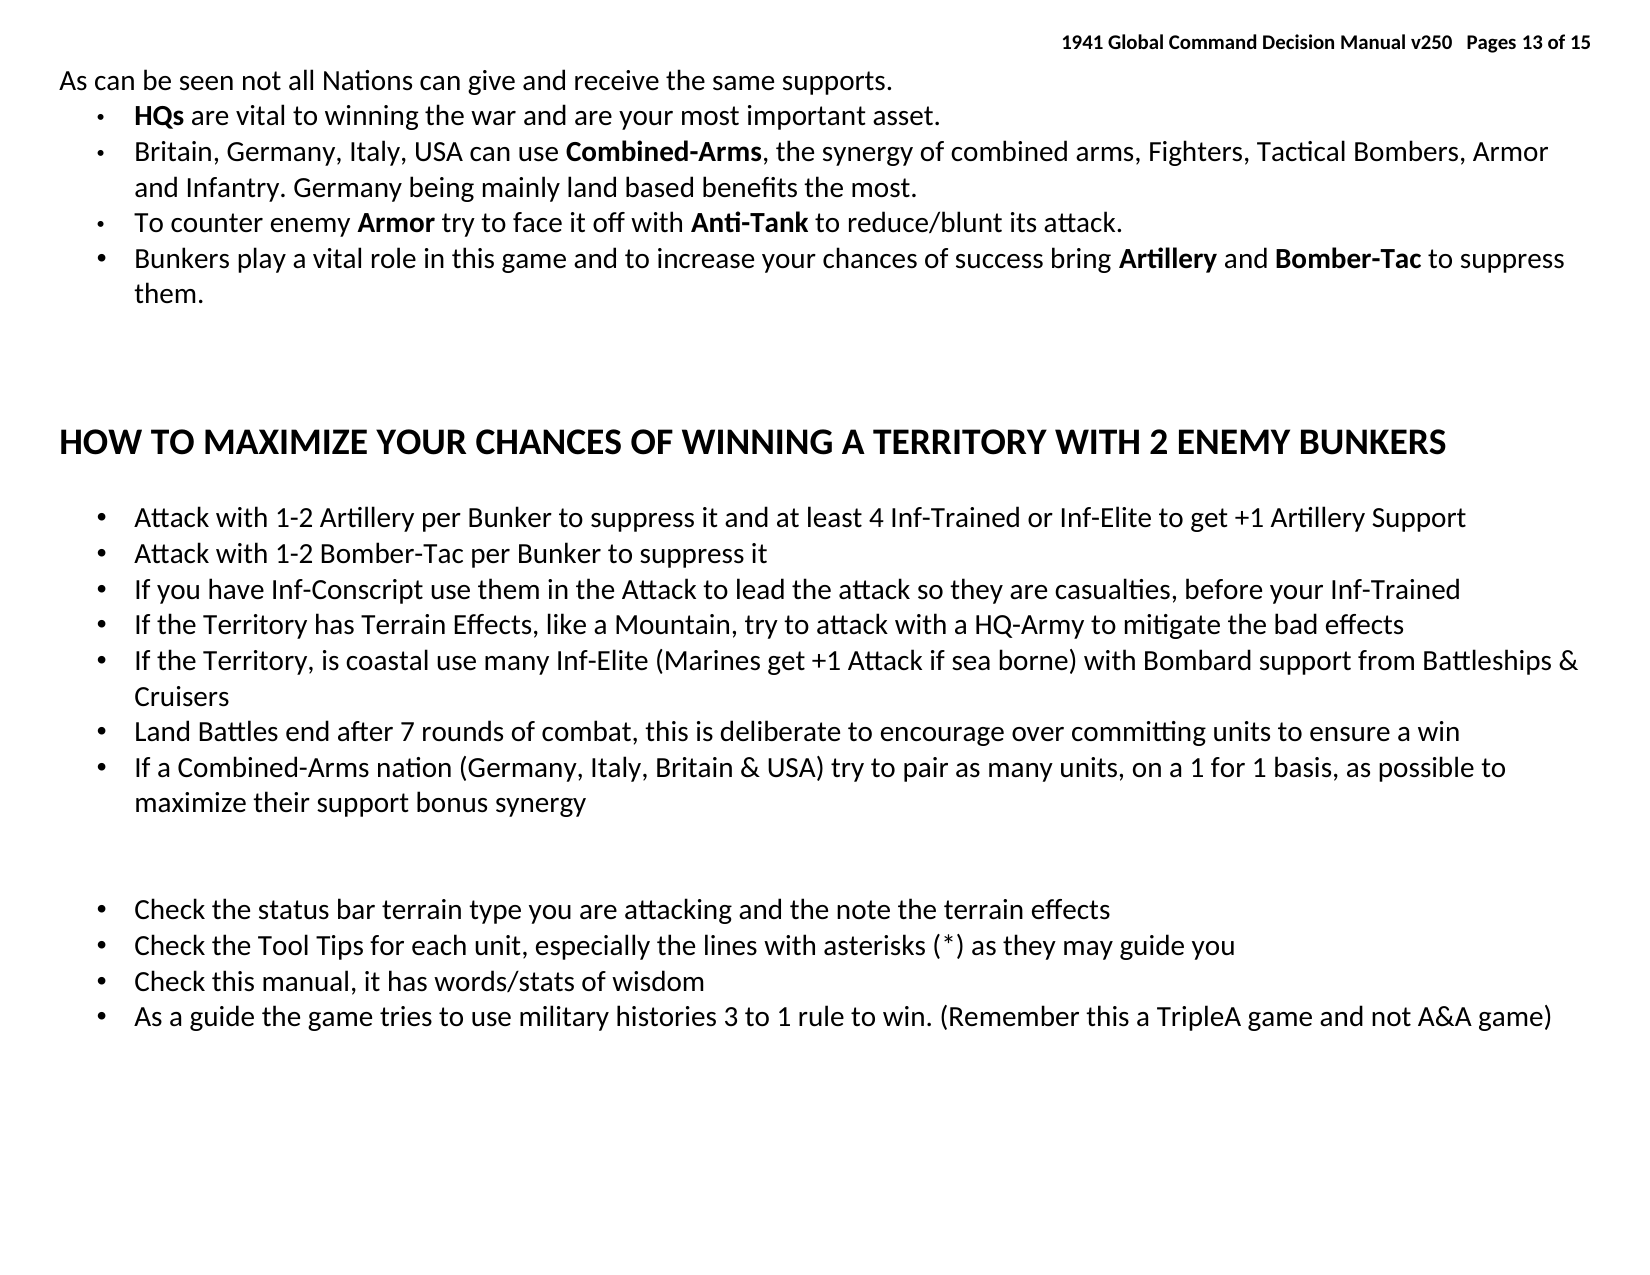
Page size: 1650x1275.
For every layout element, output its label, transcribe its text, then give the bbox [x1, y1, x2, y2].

list Attack with 1-2 Artillery per Bunker to suppress it and at least 4 Inf-Trained or Inf-Elite to get +1 Artillery Support [97, 499, 1591, 535]
list HQs are vital to winning the war and are your most important asset. [97, 97, 1591, 133]
list To counter enemy Armor try to face it off with Anti-Tank to reduce/blunt its attack. [97, 204, 1591, 240]
list Land Battles end after 7 rounds of combat, this is deliberate to encourage over committing units to ensure a win [97, 713, 1591, 749]
list If the Territory, is coastal use many Inf-Elite (Marines get +1 Attack if sea borne) with Bombard support from Battleships & Cruisers [97, 642, 1591, 713]
text As can be seen not all Nations can give and receive the same supports. [59, 62, 1591, 97]
list As a guide the game tries to use military histories 3 to 1 rule to win. (Remember this a TripleA game and not A&A game) [97, 998, 1591, 1034]
list Bunkers play a vital role in this game and to increase your chances of success bring Artillery and Bomber-Tac to suppress them. [97, 240, 1591, 311]
list If the Territory has Terrain Effects, like a Mountain, try to attack with a HQ-Army to mitigate the bad effects [97, 606, 1591, 642]
list Check the status bar terrain type you are attacking and the note the terrain effects [97, 891, 1591, 927]
list If a Combined-Arms nation (Germany, Italy, Britain & USA) try to pair as many units, on a 1 for 1 basis, as possible to maximize their support bonus synergy [97, 749, 1591, 820]
list Britain, Germany, Italy, USA can use Combined-Arms, the synergy of combined arms, Fighters, Tactical Bombers, Armor and Infantry. Germany being mainly land based benefits the most. [97, 133, 1591, 204]
list If you have Inf-Conscript use them in the Attack to lead the attack so they are casualties, before your Inf-Trained [97, 571, 1591, 606]
list Attack with 1-2 Bomber-Tac per Bunker to suppress it [97, 535, 1591, 571]
list HOW TO MAXIMIZE YOUR CHANCES OF WINNING A TERRITORY WITH 2 ENEMY BUNKERS [59, 418, 1591, 464]
list Check the Tool Tips for each unit, especially the lines with asterisks (*) as they may guide you [97, 927, 1591, 963]
list Check this manual, it has words/stats of wisdom [97, 963, 1591, 998]
